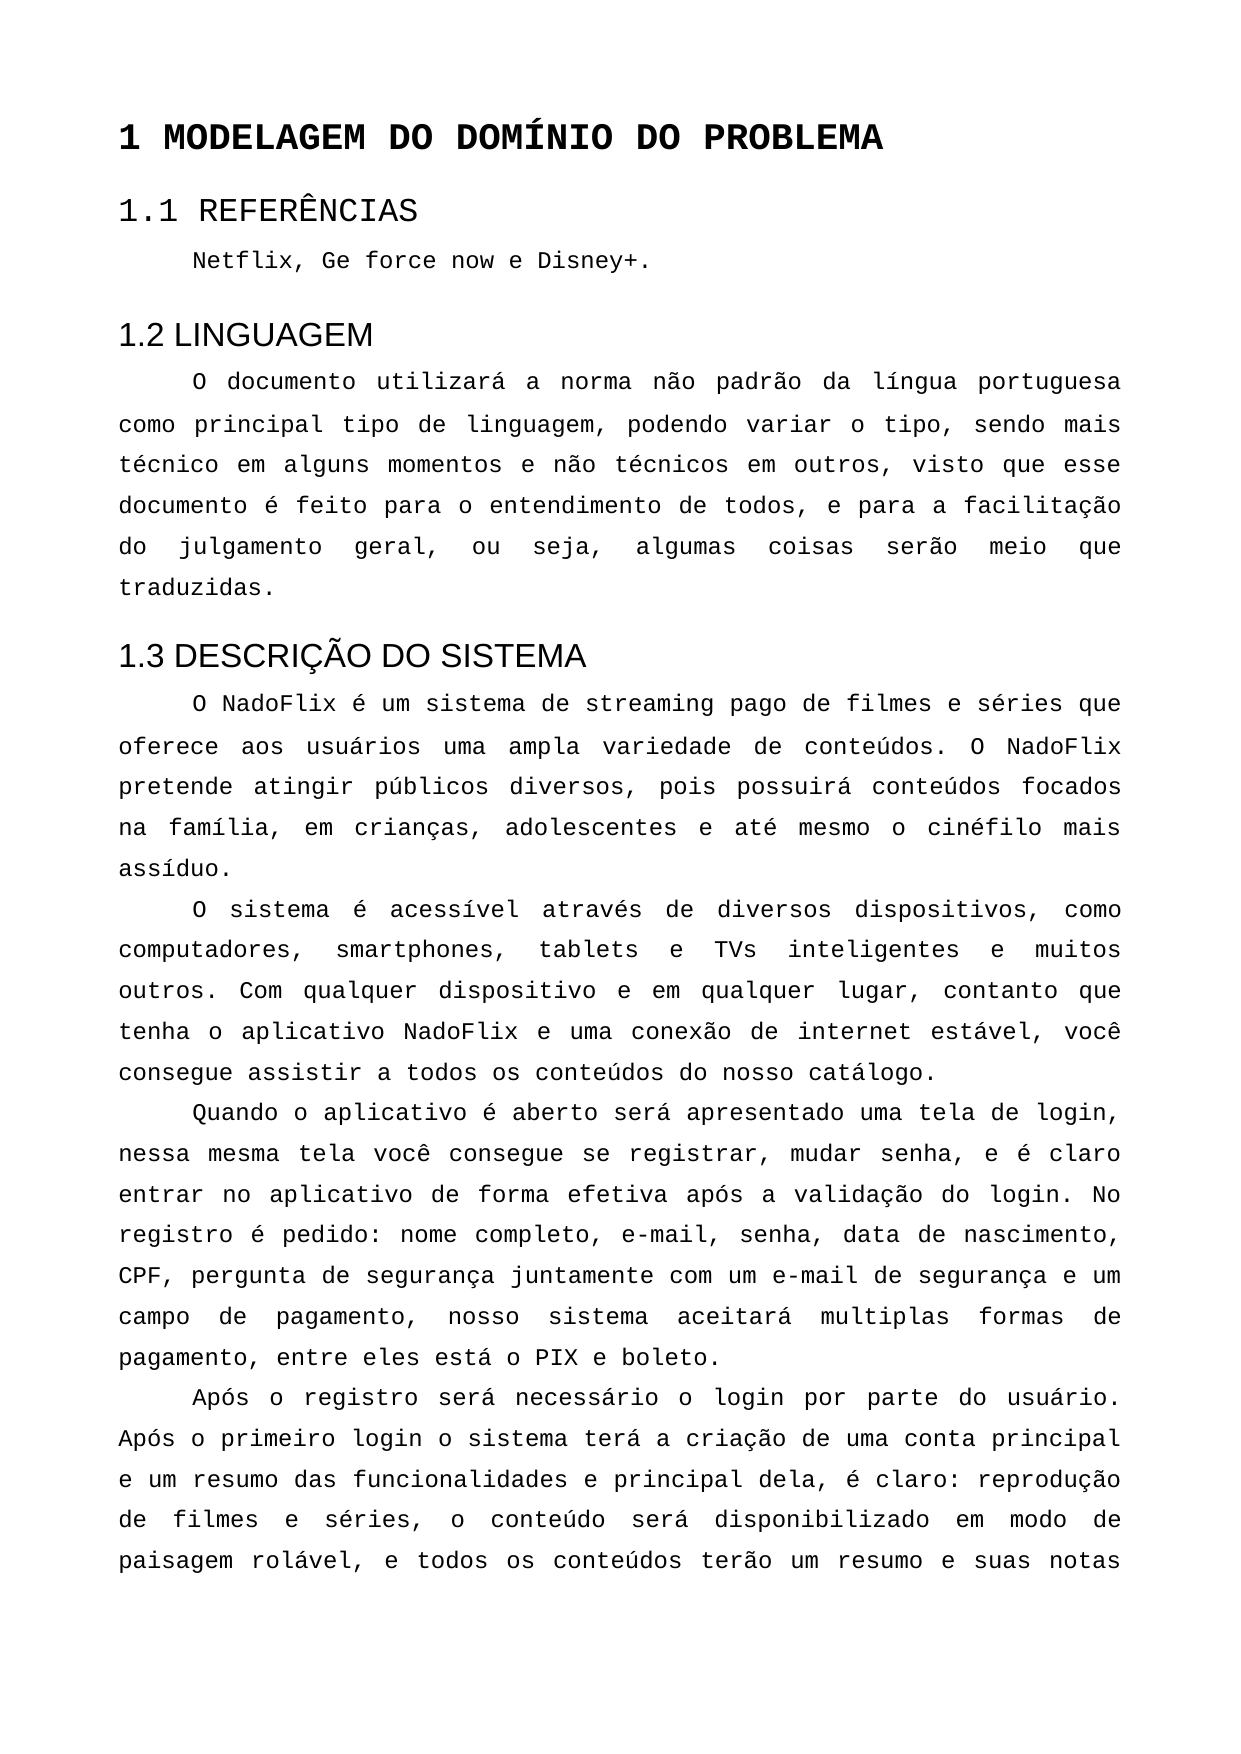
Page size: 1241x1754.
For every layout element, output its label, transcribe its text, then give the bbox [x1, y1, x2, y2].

text O documento utilizará a norma não padrão da língua portuguesa como principal tipo de linguagem, podendo variar o tipo, sendo mais técnico em alguns momentos e não técnicos em outros, visto que esse documento é feito para o entendimento de todos, e para a facilitação do julgamento geral, ou seja, algumas coisas serão meio que traduzidas. [118, 366, 1122, 602]
subtitle 1.1 REFERÊNCIAS [118, 194, 1122, 232]
text Quando o aplicativo é aberto será apresentado uma tela de login, nessa mesma tela você consegue se registrar, mudar senha, e é claro entrar no aplicativo de forma efetiva após a validação do login. No registro é pedido: nome completo, e-mail, senha, data de nascimento, CPF, pergunta de segurança juntamente com um e-mail de segurança e um campo de pagamento, nosso sistema aceitará multiplas formas de pagamento, entre eles está o PIX e boleto. [118, 1101, 1122, 1372]
subtitle 1 MODELAGEM DO DOMÍNIO DO PROBLEMA [118, 118, 1122, 161]
text Netflix, Ge force now e Disney+. [118, 244, 1122, 277]
text O NadoFlix é um sistema de streaming pago de filmes e séries que oferece aos usuários uma ampla variedade de conteúdos. O NadoFlix pretende atingir públicos diversos, pois possuirá conteúdos focados na família, em crianças, adolescentes e até mesmo o cinéfilo mais assíduo. [118, 687, 1122, 883]
subtitle 1.2 LINGUAGEM [118, 314, 1122, 353]
subtitle 1.3 DESCRIÇÃO DO SISTEMA [118, 637, 1122, 675]
text O sistema é acessível através de diversos dispositivos, como computadores, smartphones, tablets e TVs inteligentes e muitos outros. Com qualquer dispositivo e em qualquer lugar, contanto que tenha o aplicativo NadoFlix e uma conexão de internet estável, você consegue assistir a todos os conteúdos do nosso catálogo. [118, 897, 1122, 1087]
text Após o registro será necessário o login por parte do usuário. Após o primeiro login o sistema terá a criação de uma conta principal e um resumo das funcionalidades e principal dela, é claro: reprodução de filmes e séries, o conteúdo será disponibilizado em modo de paisagem rolável, e todos os conteúdos terão um resumo e suas notas [118, 1386, 1122, 1576]
